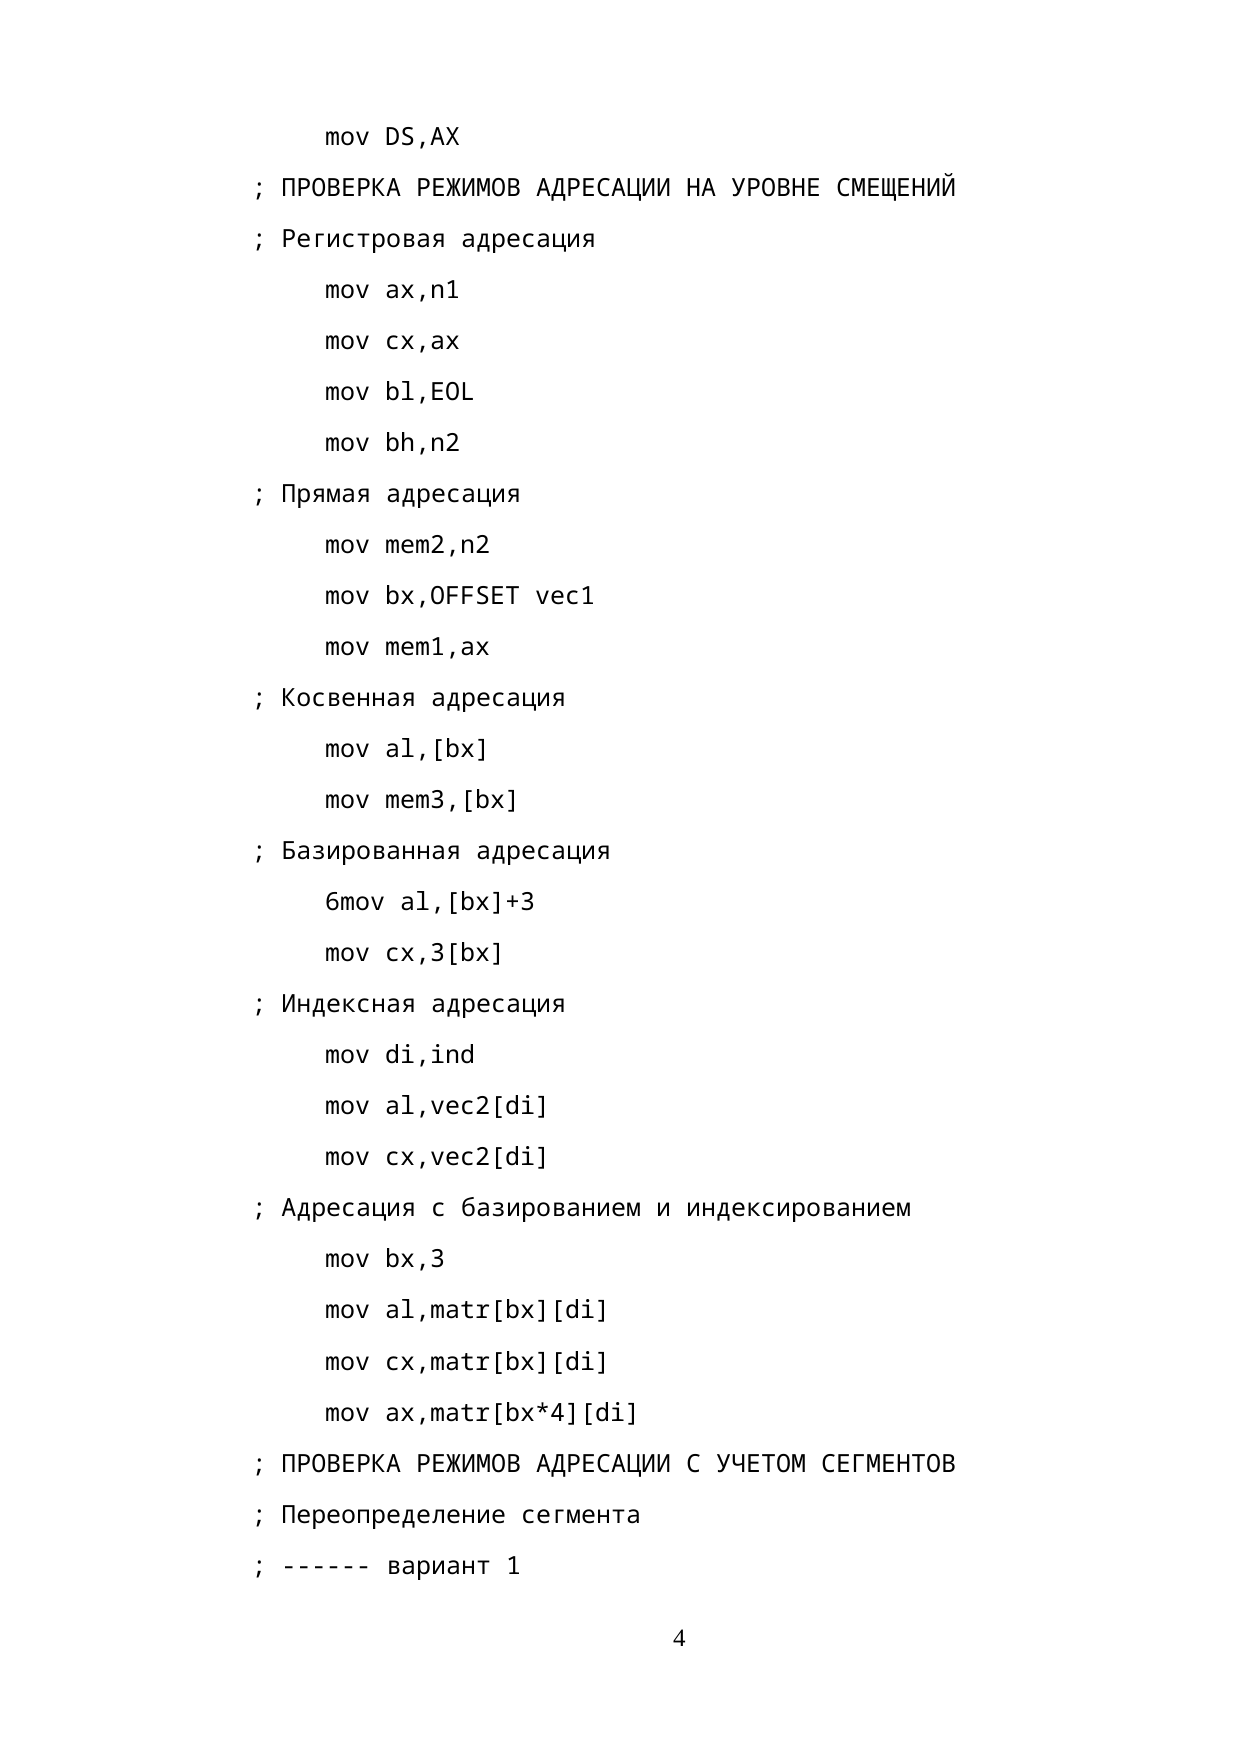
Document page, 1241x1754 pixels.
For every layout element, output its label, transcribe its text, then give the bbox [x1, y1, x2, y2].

text mov mem3,[bx] [177, 782, 1181, 816]
text mov bx,3 [177, 1241, 1181, 1275]
text mov DS,AX [177, 118, 1181, 152]
text mov bh,n2 [177, 424, 1181, 458]
text mov cx,ax [177, 322, 1181, 356]
text ; Индексная адресация [177, 986, 1181, 1020]
text mov al,[bx] [177, 731, 1181, 765]
text ; Косвенная адресация [177, 679, 1181, 714]
text mov ax,matr[bx*4][di] [177, 1394, 1181, 1428]
text ; Базированная адресация [177, 833, 1181, 867]
text ; Прямая адресация [177, 475, 1181, 509]
text mov bx,OFFSET vec1 [177, 577, 1181, 612]
text ; Переопределение сегмента [177, 1496, 1181, 1530]
text mov mem2,n2 [177, 526, 1181, 561]
text mov cx,3[bx] [177, 935, 1181, 969]
text mov cx,vec2[di] [177, 1139, 1181, 1173]
text mov al,matr[bx][di] [177, 1292, 1181, 1326]
text ; Регистровая адресация [177, 220, 1181, 254]
text mov di,ind [177, 1037, 1181, 1071]
text ; ------ вариант 1 [177, 1547, 1181, 1581]
text ; ПРОВЕРКА РЕЖИМОВ АДРЕСАЦИИ С УЧЕТОМ СЕГМЕНТОВ [177, 1445, 1181, 1479]
text ; ПРОВЕРКА РЕЖИМОВ АДРЕСАЦИИ НА УРОВНЕ СМЕЩЕНИЙ [177, 169, 1181, 203]
text 6mov al,[bx]+3 [177, 884, 1181, 918]
text mov ax,n1 [177, 271, 1181, 305]
text mov al,vec2[di] [177, 1088, 1181, 1122]
text ; Адресация с базированием и индексированием [177, 1190, 1181, 1224]
text mov cx,matr[bx][di] [177, 1343, 1181, 1377]
text mov mem1,ax [177, 628, 1181, 663]
text mov bl,EOL [177, 373, 1181, 407]
